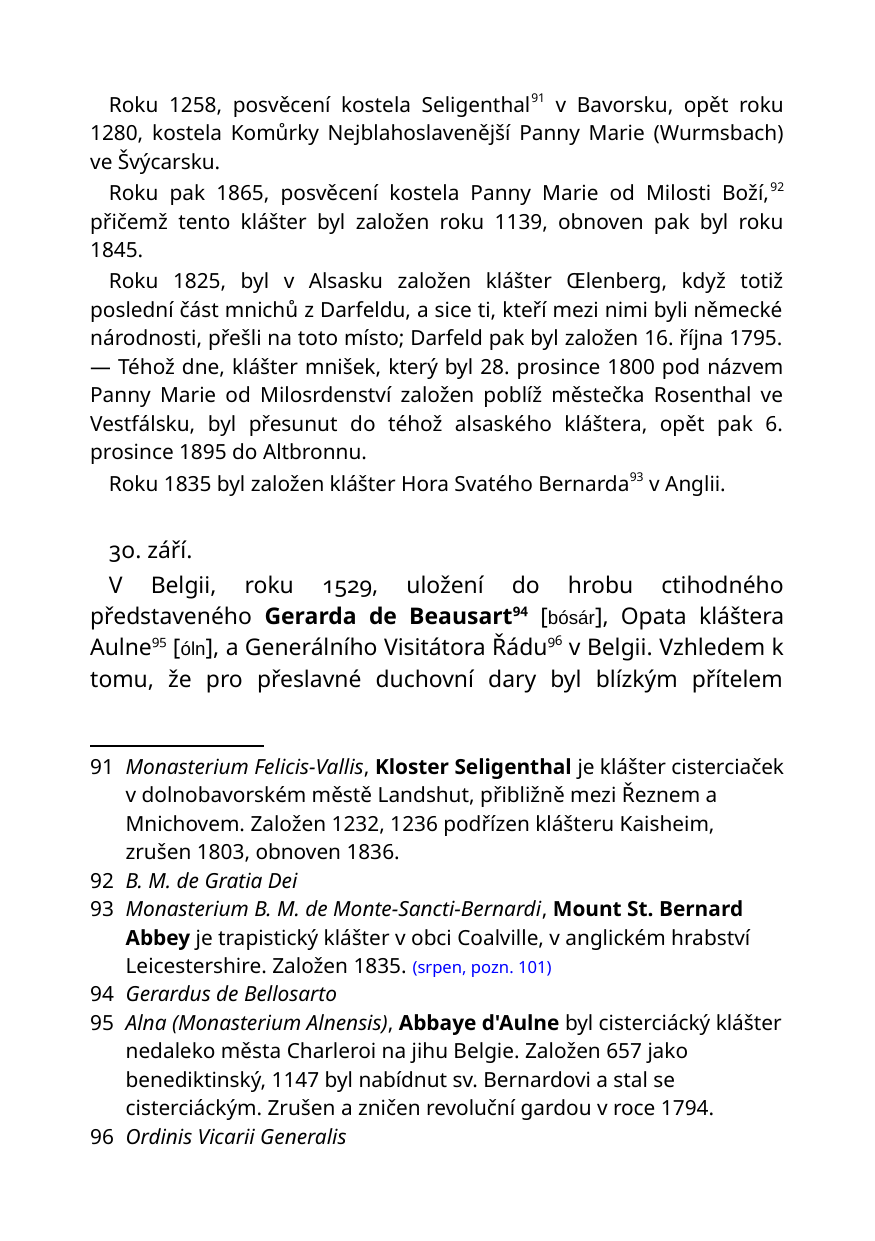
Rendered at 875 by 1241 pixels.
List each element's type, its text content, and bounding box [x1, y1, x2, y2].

text 3o. září. [90, 534, 784, 566]
text Monasterium B. M. de Monte-Sancti-Bernardi, Mount St. Bernard Abbey je trapistický klášter v obci Coalville, v anglickém hrabství Leicestershire. Založen 1835. (srpen, pozn. 101) [90, 894, 784, 979]
text Roku 1825, byl v Alsasku založen klášter Œlenberg, když totiž poslední část mnichů z Darfeldu, a sice ti, kteří mezi nimi byli německé národnosti, přešli na toto místo; Darfeld pak byl založen 16. října 1795. — Téhož dne, klášter mnišek, který byl 28. prosince 1800 pod názvem Panny Marie od Milosrdenství založen poblíž městečka Rosenthal ve Vestfálsku, byl přesunut do téhož alsaského kláštera, opět pak 6. prosince 1895 do Altbronnu. [90, 267, 784, 466]
text Roku 1258, posvěcení kostela Seligenthal v Bavorsku, opět roku 1280, kostela Komůrky Nejblahoslavenější Panny Marie (Wurmsbach) ve Švýcarsku. [90, 90, 784, 175]
text B. M. de Gratia Dei [90, 866, 784, 894]
text Gerardus de Bellosarto [90, 979, 784, 1008]
text Roku 1835 byl založen klášter Hora Svatého Bernarda v Anglii. [90, 469, 784, 497]
text Monasterium Felicis-Vallis, Kloster Seligenthal je klášter cisterciaček v dolnobavorském městě Landshut, přibližně mezi Řeznem a Mnichovem. Založen 1232, 1236 podřízen klášteru Kaisheim, zrušen 1803, obnoven 1836. [90, 752, 784, 866]
text V Belgii, roku 1529, uložení do hrobu ctihodného představeného Gerarda de Beausart [bósár], Opata kláštera Aulne [óln], a Generálního Visitátora Řádu v Belgii. Vzhledem k tomu, že pro přeslavné duchovní dary byl blízkým přítelem [90, 569, 784, 694]
text Ordinis Vicarii Generalis [90, 1122, 784, 1150]
text Alna (Monasterium Alnensis), Abbaye d'Aulne byl cisterciácký klášter nedaleko města Charleroi na jihu Belgie. Založen 657 jako benediktinský, 1147 byl nabídnut sv. Bernardovi a stal se cisterciáckým. Zrušen a zničen revoluční gardou v roce 1794. [90, 1008, 784, 1122]
text Roku pak 1865, posvěcení kostela Panny Marie od Milosti Boží, přičemž tento klášter byl založen roku 1139, obnoven pak byl roku 1845. [90, 178, 784, 264]
